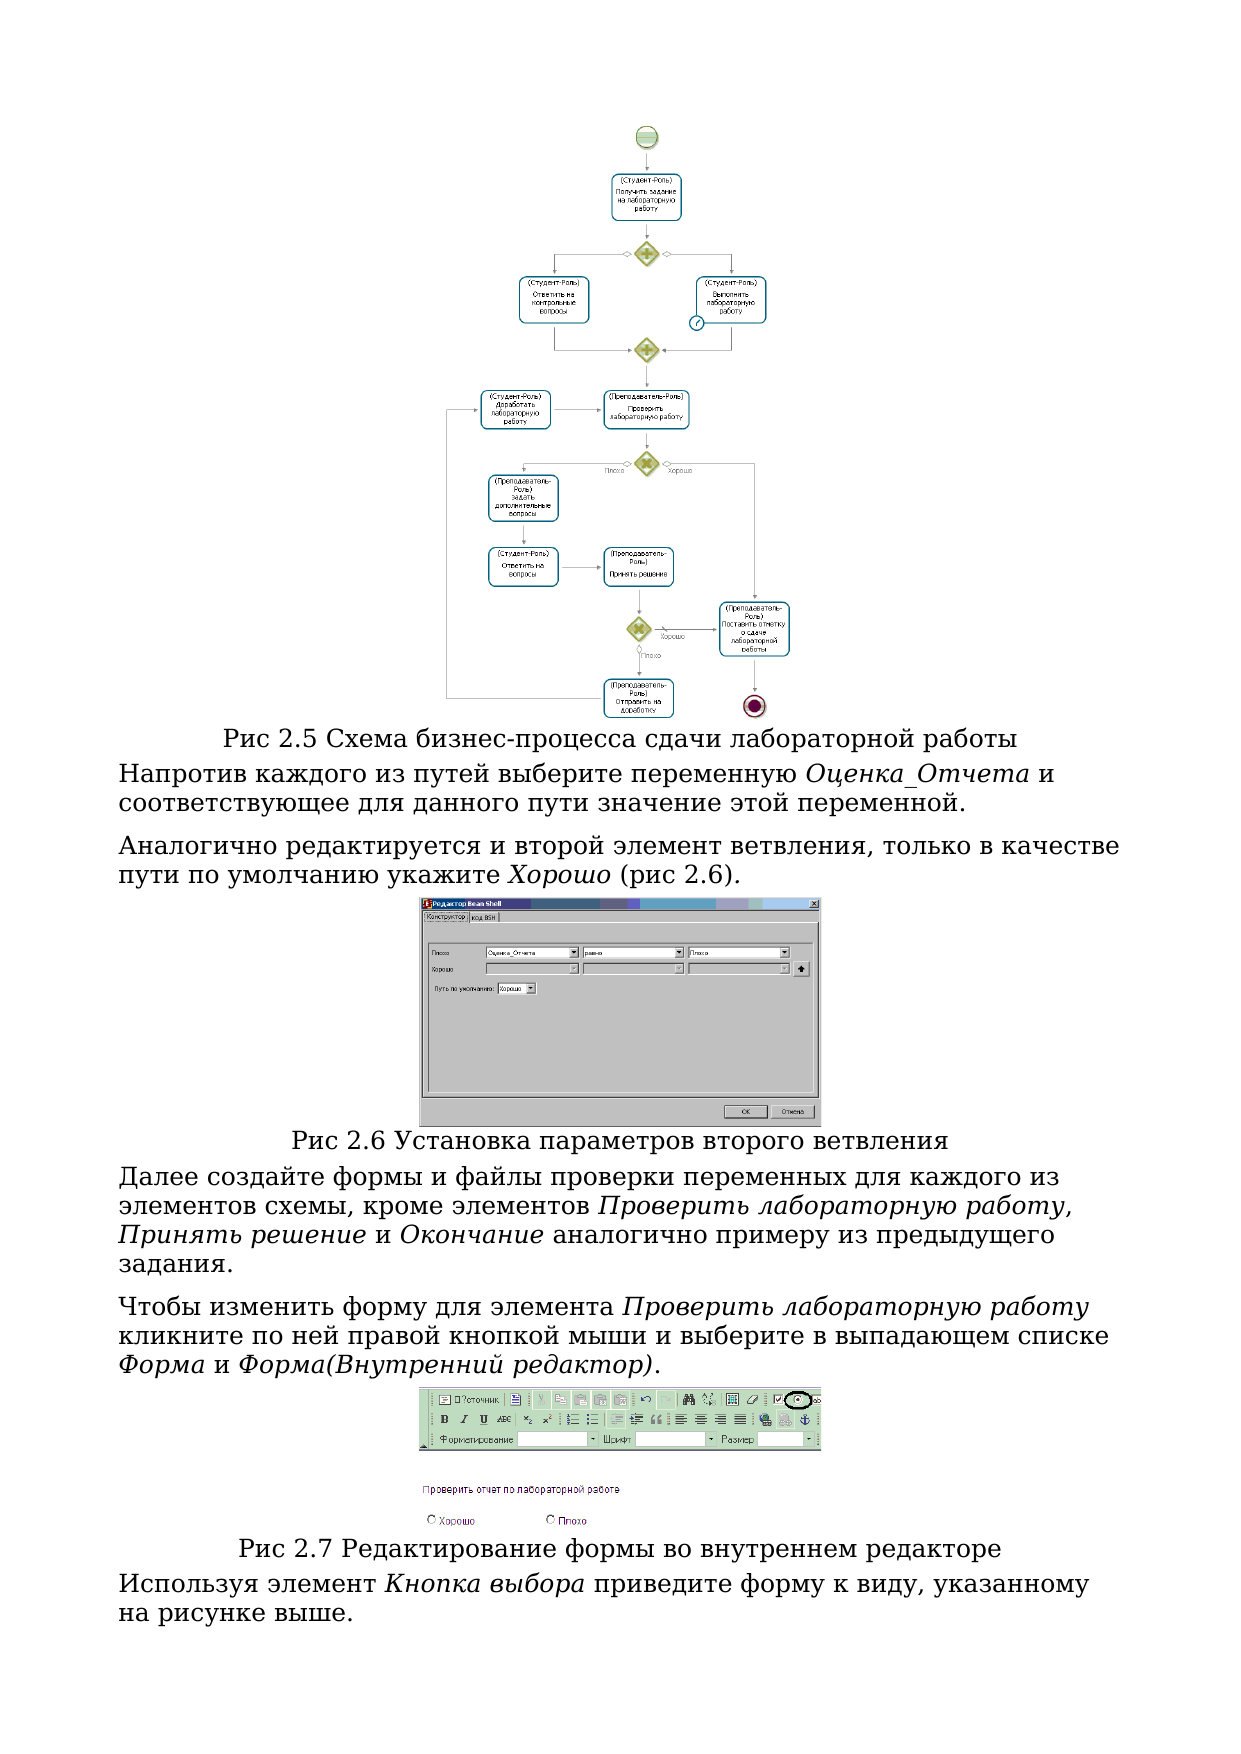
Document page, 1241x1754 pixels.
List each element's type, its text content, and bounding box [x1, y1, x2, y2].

text Аналогично редактируется и второй элемент ветвления, только в качестве пути по умолчанию укажите Хорошо (рис 2.6). [118, 831, 1122, 889]
text Чтобы изменить форму для элемента Проверить лабораторную работу кликните по ней правой кнопкой мыши и выберите в выпадающем списке Форма и Форма(Внутренний редактор). [118, 1292, 1122, 1379]
text Далее создайте формы и файлы проверки переменных для каждого из элементов схемы, кроме элементов Проверить лабораторную работу, Принять решение и Окончание аналогично примеру из предыдущего задания. [118, 1162, 1122, 1278]
picture [441, 118, 799, 725]
picture [419, 897, 822, 1127]
text Рис 2.5 Схема бизнес-процесса сдачи лабораторной работы [118, 724, 1122, 753]
picture [419, 1387, 822, 1534]
text Напротив каждого из путей выберите переменную Оценка_Отчета и соответствующее для данного пути значение этой переменной. [118, 759, 1122, 818]
text Рис 2.7 Редактирование формы во внутреннем редакторе [118, 1534, 1122, 1563]
text Используя элемент Кнопка выбора приведите форму к виду, указанному на рисунке выше. [118, 1569, 1122, 1627]
text Рис 2.6 Установка параметров второго ветвления [118, 1127, 1122, 1156]
